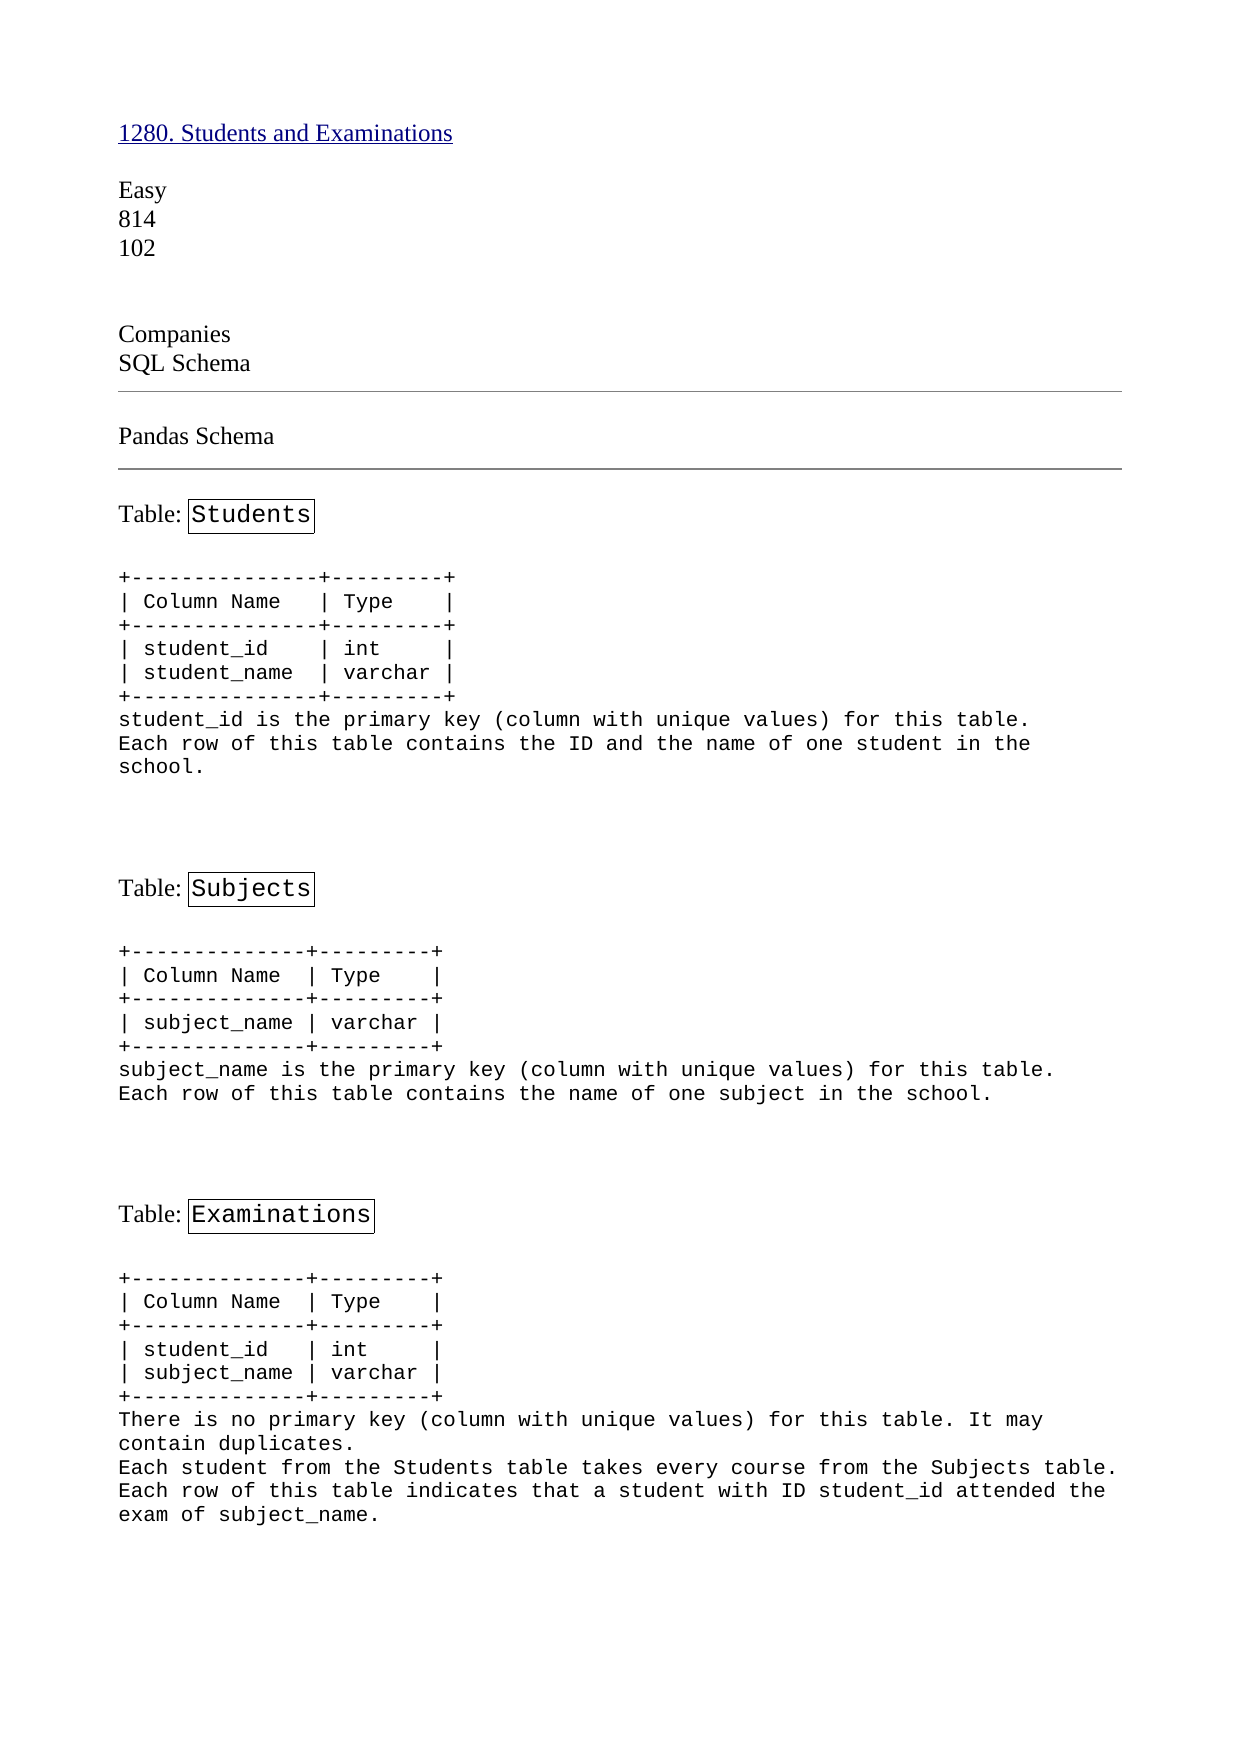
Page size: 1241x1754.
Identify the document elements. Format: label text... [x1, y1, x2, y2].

text +--------------+---------+ [118, 1386, 1122, 1409]
text +---------------+---------+ [118, 615, 1122, 638]
text Each row of this table contains the name of one subject in the school. [118, 1083, 1122, 1107]
text Easy [118, 176, 1122, 204]
text [315, 872, 1122, 907]
text | Column Name | Type | [118, 591, 1122, 615]
text Each row of this table indicates that a student with ID student_id attended the exam of subject_name. [118, 1480, 1122, 1528]
text Table: [118, 1199, 188, 1233]
text | subject_name | varchar | [118, 1012, 1122, 1036]
text +--------------+---------+ [118, 988, 1122, 1012]
text Pandas Schema [118, 421, 1122, 450]
text Each row of this table contains the ID and the name of one student in the school. [118, 733, 1122, 780]
text +--------------+---------+ [118, 1036, 1122, 1059]
text Table: [118, 872, 188, 907]
text +--------------+---------+ [118, 1315, 1122, 1338]
text SQL Schema [118, 348, 1122, 377]
text | Column Name | Type | [118, 1291, 1122, 1315]
text +---------------+---------+ [118, 567, 1122, 591]
text | student_id | int | [118, 638, 1122, 662]
text +--------------+---------+ [118, 1268, 1122, 1291]
text [315, 498, 1122, 533]
text 1280. Students and Examinations [118, 118, 1122, 147]
text subject_name is the primary key (column with unique values) for this table. [118, 1059, 1122, 1083]
text Companies [118, 319, 1122, 348]
text Subjects [189, 873, 314, 906]
text Each student from the Students table takes every course from the Subjects table. [118, 1457, 1122, 1480]
text | subject_name | varchar | [118, 1362, 1122, 1386]
text +---------------+---------+ [118, 686, 1122, 709]
text There is no primary key (column with unique values) for this table. It may contain duplicates. [118, 1409, 1122, 1457]
text | student_name | varchar | [118, 662, 1122, 686]
text 814 [118, 204, 1122, 233]
text | Column Name | Type | [118, 965, 1122, 988]
text [375, 1199, 1122, 1233]
text student_id is the primary key (column with unique values) for this table. [118, 709, 1122, 733]
text Examinations [189, 1200, 374, 1233]
text 102 [118, 233, 1122, 262]
text +--------------+---------+ [118, 941, 1122, 965]
text Table: Students [118, 498, 314, 533]
text | student_id | int | [118, 1338, 1122, 1362]
